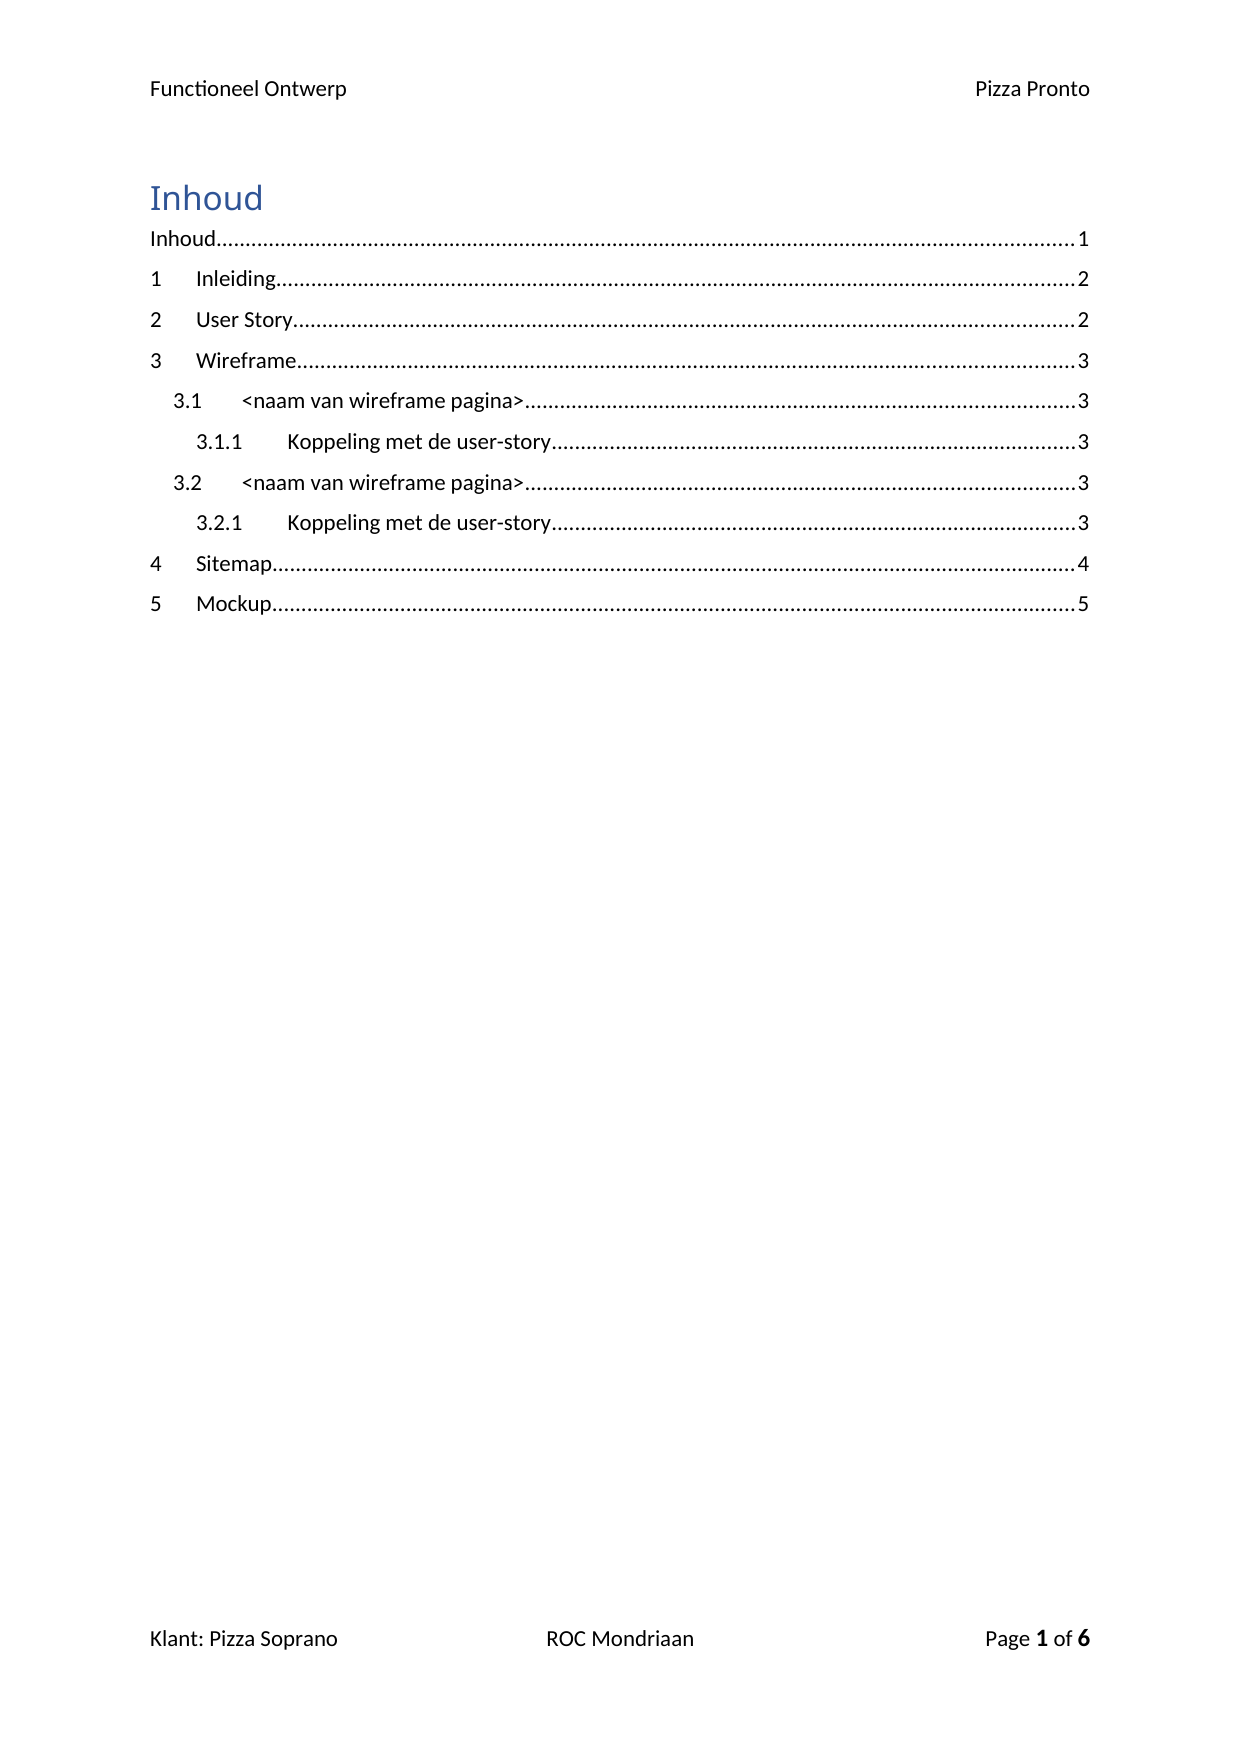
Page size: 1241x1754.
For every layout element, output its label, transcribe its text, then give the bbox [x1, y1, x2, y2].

text 3 Wireframe 3 [150, 346, 1090, 374]
text 3.2.1 Koppeling met de user-story 3 [196, 508, 1090, 536]
text Inhoud 1 [150, 224, 1090, 252]
text 2 User Story 2 [150, 305, 1090, 333]
subtitle Inhoud [150, 175, 1090, 220]
text 3.1 <naam van wireframe pagina> 3 [173, 386, 1090, 414]
text 5 Mockup 5 [150, 589, 1090, 618]
text 1 Inleiding 2 [150, 264, 1090, 293]
text 4 Sitemap 4 [150, 549, 1090, 577]
text 3.2 <naam van wireframe pagina> 3 [173, 468, 1090, 496]
text 3.1.1 Koppeling met de user-story 3 [196, 427, 1090, 455]
